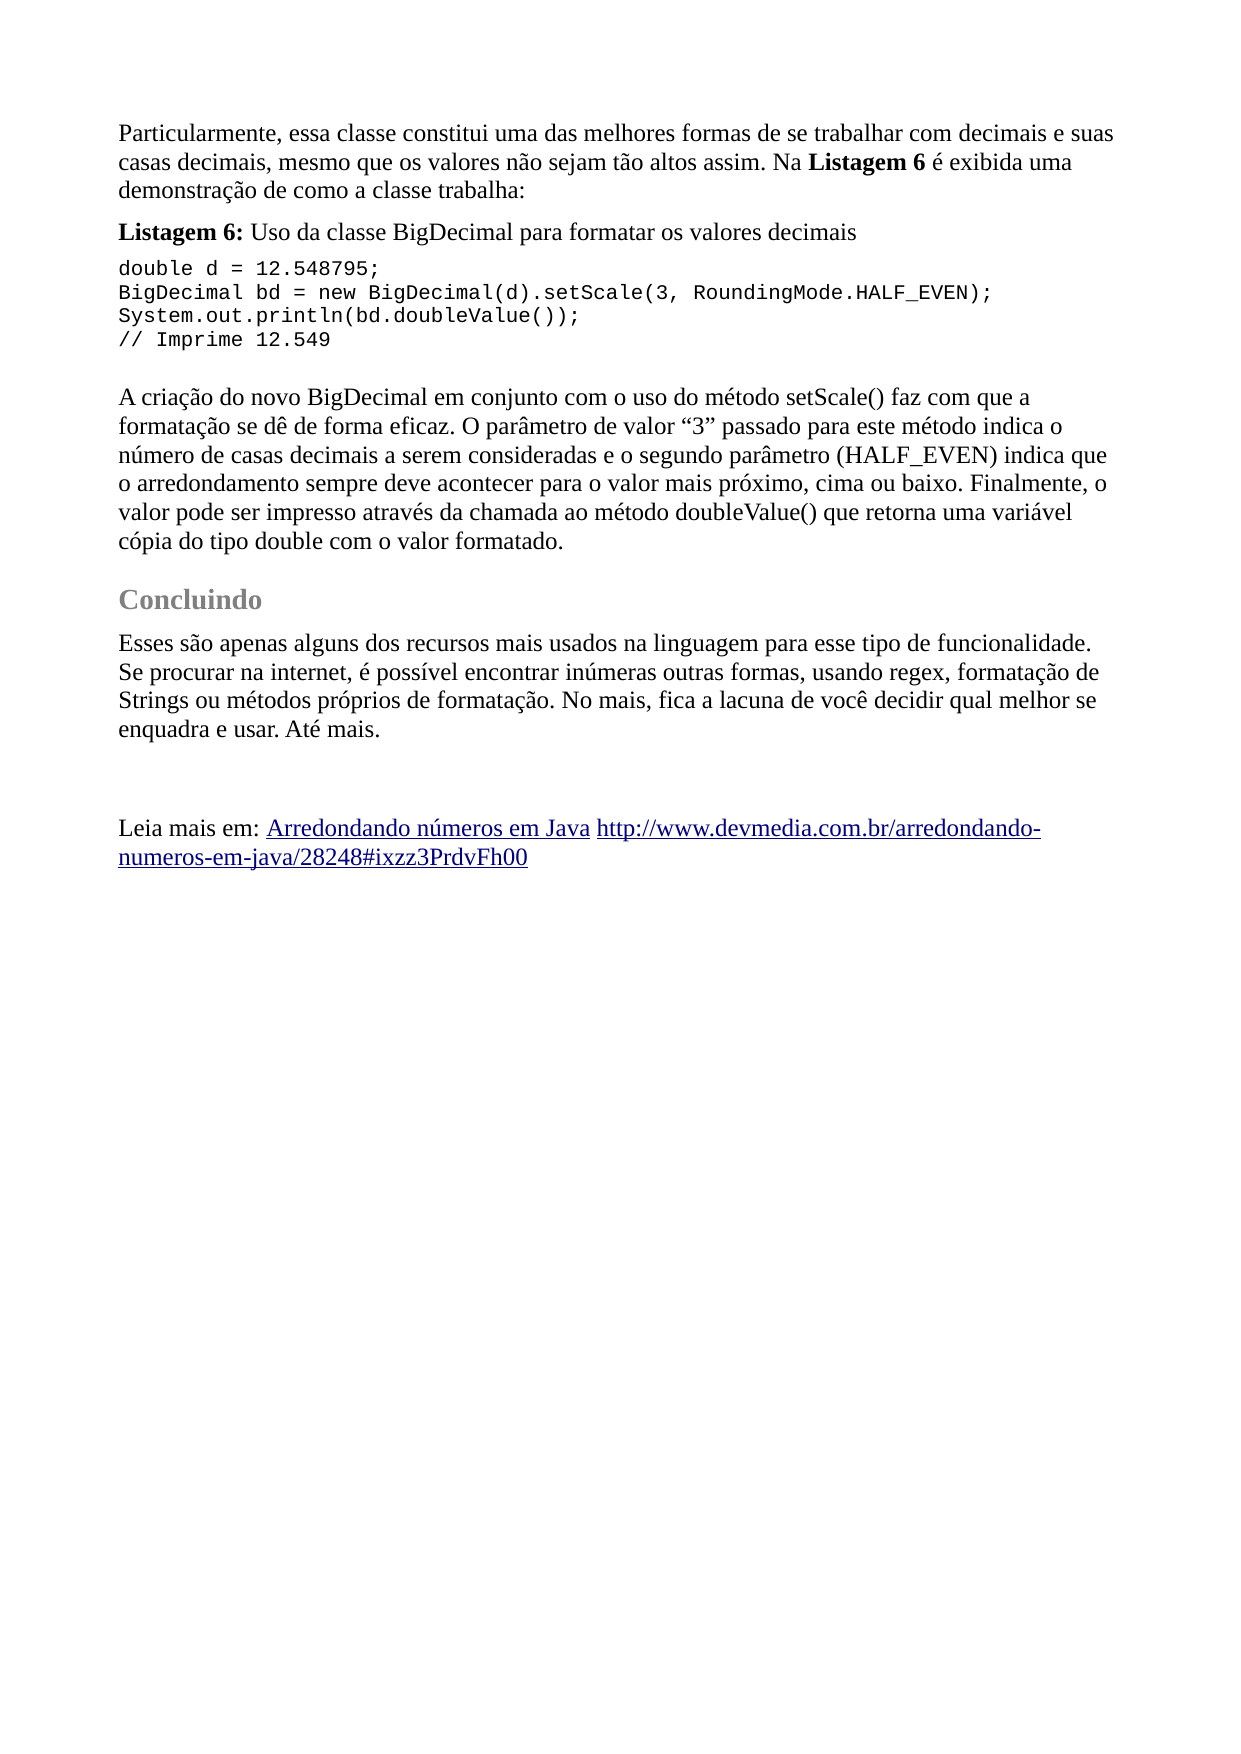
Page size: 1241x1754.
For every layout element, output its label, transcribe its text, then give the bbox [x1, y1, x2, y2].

text Leia mais em: Arredondando números em Java http://www.devmedia.com.br/arredondando-numeros-em-java/28248#ixzz3PrdvFh00 [118, 755, 1122, 870]
text A criação do novo BigDecimal em conjunto com o uso do método setScale() faz com que a formatação se dê de forma eficaz. O parâmetro de valor “3” passado para este método indica o número de casas decimais a serem consideradas e o segundo parâmetro (HALF_EVEN) indica que o arredondamento sempre deve acontecer para o valor mais próximo, cima ou baixo. Finalmente, o valor pode ser impresso através da chamada ao método doubleValue() que retorna uma variável cópia do tipo double com o valor formatado. [118, 382, 1122, 555]
text BigDecimal bd = new BigDecimal(d).setScale(3, RoundingMode.HALF_EVEN); [118, 282, 1122, 305]
subtitle Concluindo [118, 582, 1122, 615]
text System.out.println(bd.doubleValue()); [118, 305, 1122, 329]
text double d = 12.548795; [118, 258, 1122, 282]
text Esses são apenas alguns dos recursos mais usados na linguagem para esse tipo de funcionalidade. Se procurar na internet, é possível encontrar inúmeras outras formas, usando regex, formatação de Strings ou métodos próprios de formatação. No mais, fica a lacuna de você decidir qual melhor se enquadra e usar. Até mais. [118, 628, 1122, 743]
text Particularmente, essa classe constitui uma das melhores formas de se trabalhar com decimais e suas casas decimais, mesmo que os valores não sejam tão altos assim. Na Listagem 6 é exibida uma demonstração de como a classe trabalha: [118, 118, 1122, 204]
text // Imprime 12.549 [118, 329, 1122, 353]
text Listagem 6: Uso da classe BigDecimal para formatar os valores decimais [118, 217, 1122, 246]
